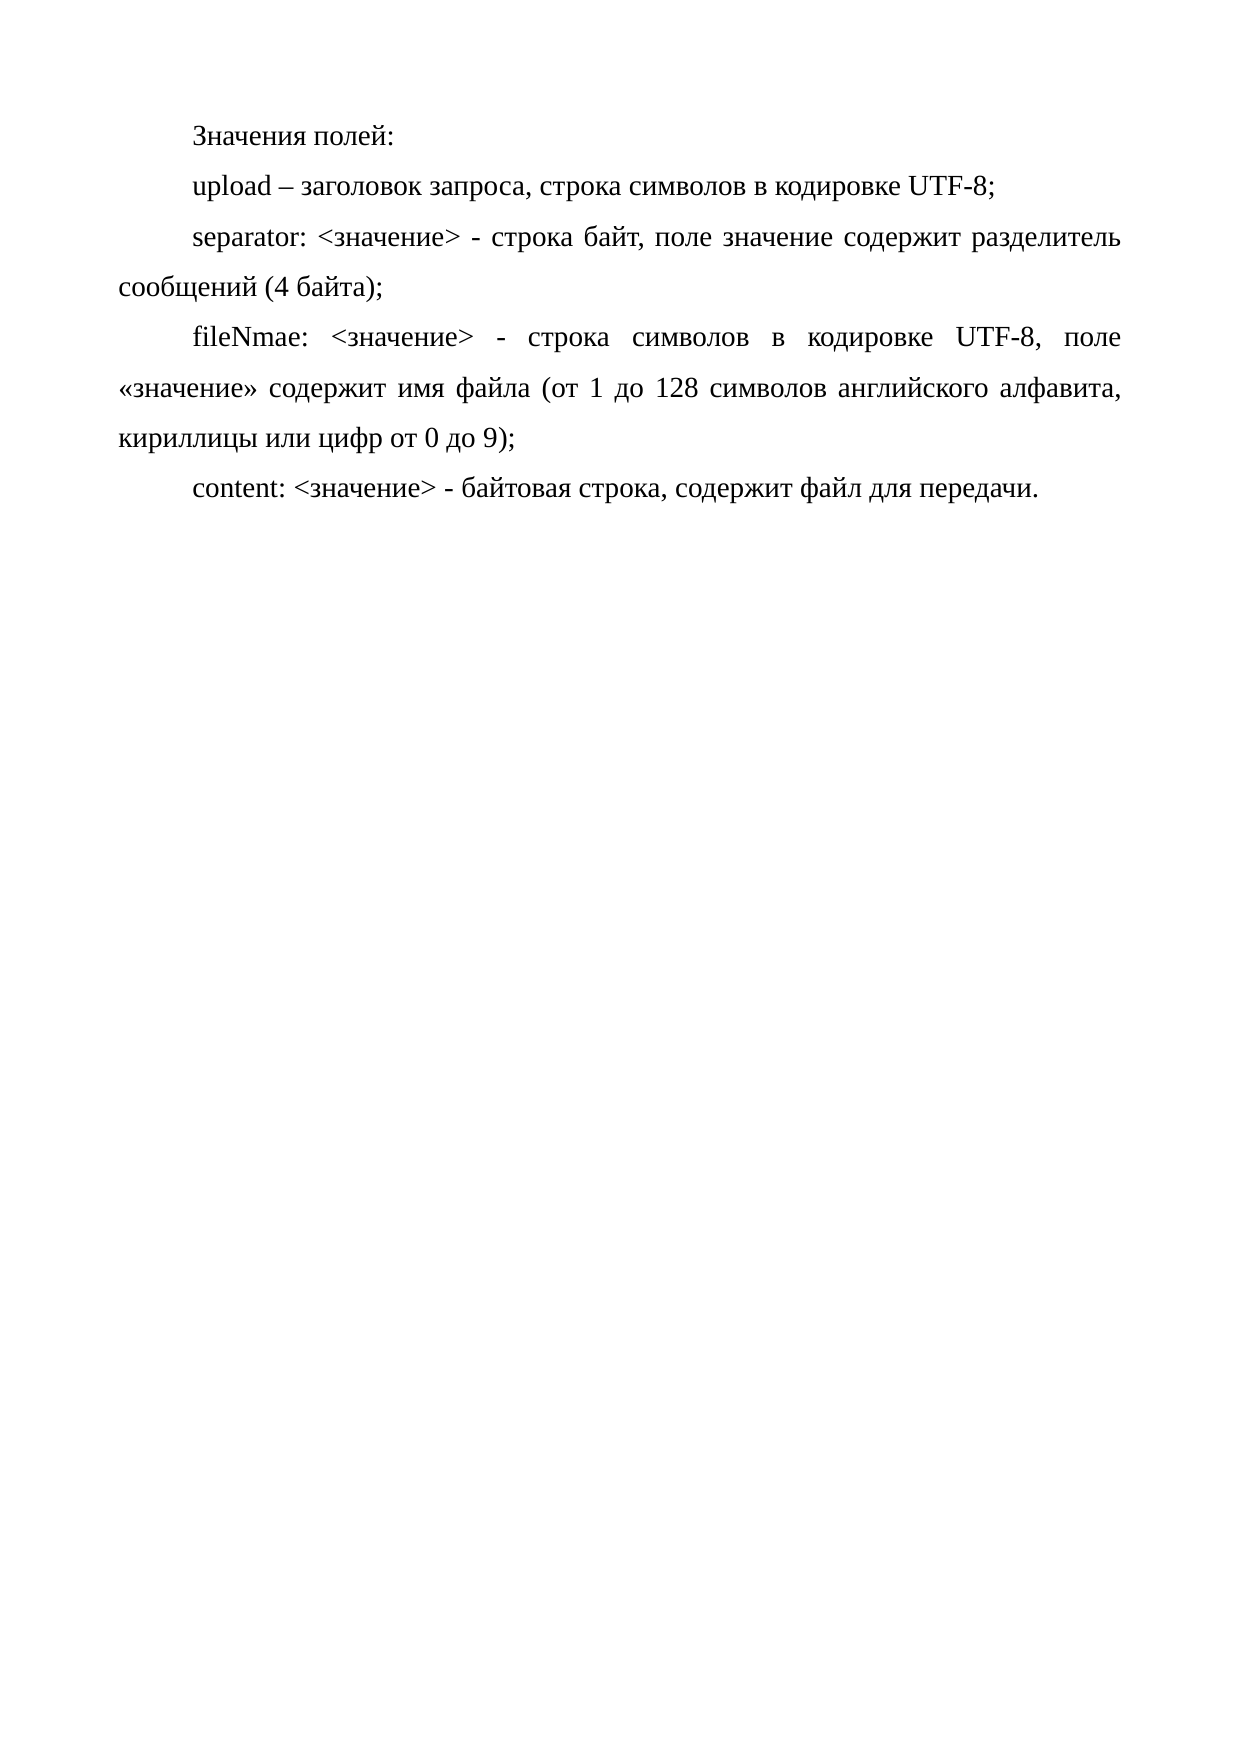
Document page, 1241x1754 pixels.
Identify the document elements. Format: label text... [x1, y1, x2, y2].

text fileNmae: <значение> - строка символов в кодировке UTF-8, поле «значение» содержит имя файла (от 1 до 128 символов английского алфавита, кириллицы или цифр от 0 до 9); [118, 319, 1122, 453]
text Значения полей: [118, 118, 1122, 152]
text separator: <значение> - строка байт, поле значение содержит разделитель сообщений (4 байта); [118, 219, 1122, 303]
text content: <значение> - байтовая строка, содержит файл для передачи. [118, 470, 1122, 504]
text upload – заголовок запроса, строка символов в кодировке UTF-8; [118, 168, 1122, 202]
